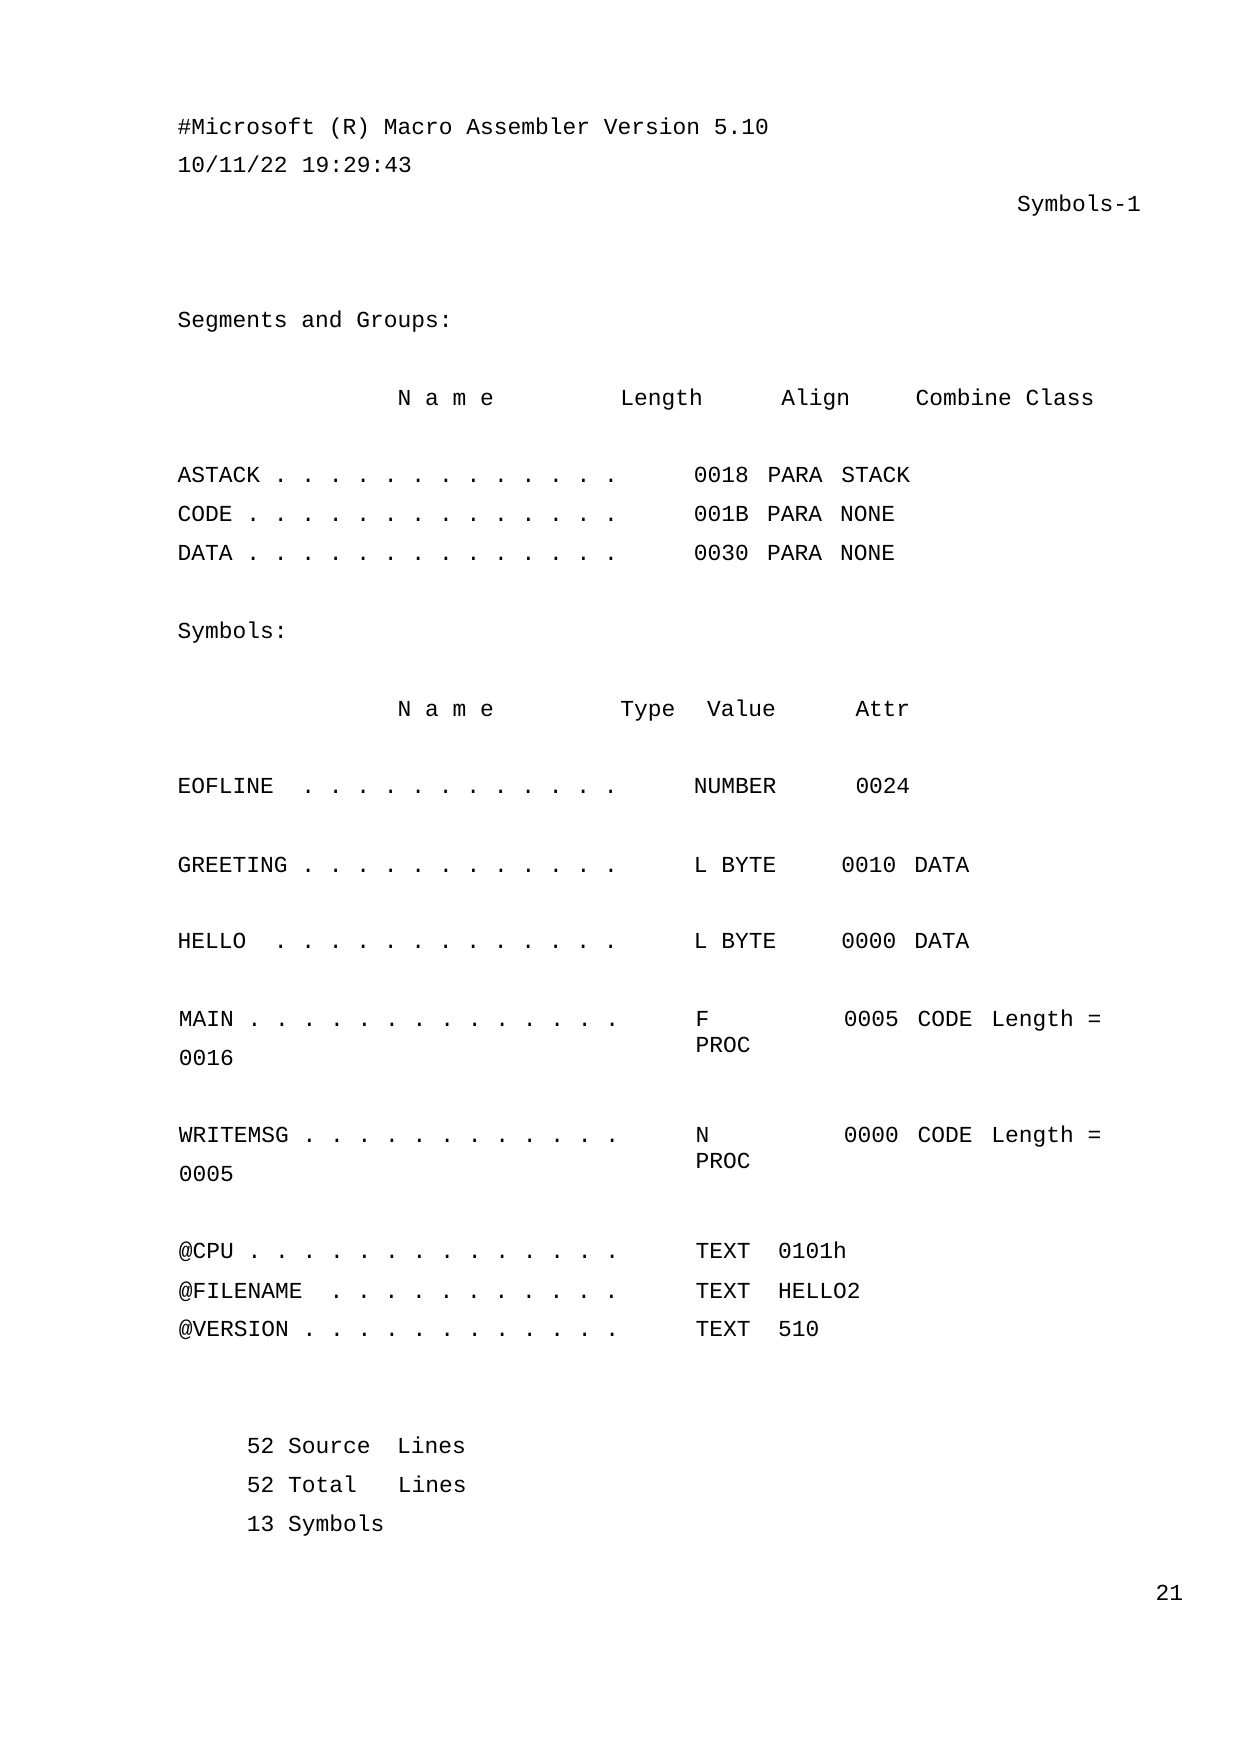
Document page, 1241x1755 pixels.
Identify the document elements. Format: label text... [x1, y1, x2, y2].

text 52 Total Lines [247, 1473, 1163, 1499]
table_cell [982, 1214, 1122, 1272]
text 13 Symbols [247, 1512, 1163, 1538]
table_cell CODE [908, 1098, 982, 1214]
table_cell [982, 1311, 1122, 1343]
table_cell 0000 [777, 1098, 908, 1214]
text 52 Source Lines [247, 1434, 1163, 1460]
text Symbols: [177, 619, 1163, 645]
table_header MAIN . . . . . . . . . . . . . . 0016 [158, 1007, 656, 1098]
table_header CODE [908, 1007, 982, 1098]
table_cell [908, 1273, 982, 1311]
table_cell [908, 1311, 982, 1343]
table_cell TEXT [656, 1273, 777, 1311]
table_cell TEXT [656, 1214, 777, 1272]
text N a m e Length Align Combine Class ASTACK . . . . . . . . . . . . . 0018 PARA STACK [177, 335, 1095, 489]
table_cell Length = [982, 1098, 1122, 1214]
table_cell [908, 1214, 982, 1272]
text Segments and Groups: [177, 308, 1163, 334]
table_header 0005 [777, 1007, 908, 1098]
table_cell [982, 1273, 1122, 1311]
table_cell TEXT [656, 1311, 777, 1343]
text Symbols-1 [1017, 192, 1163, 218]
table_header Length = [982, 1007, 1122, 1098]
table_cell WRITEMSG . . . . . . . . . . . . 0005 [158, 1098, 656, 1214]
table_cell @VERSION . . . . . . . . . . . . [158, 1311, 656, 1343]
table_cell 510 [777, 1311, 908, 1343]
table_cell @FILENAME . . . . . . . . . . . [158, 1273, 656, 1311]
text CODE . . . . . . . . . . . . . . 001B PARA NONE [177, 503, 1163, 528]
text N a m e Type Value Attr EOFLINE . . . . . . . . . . . . NUMBER 0024 [177, 697, 911, 800]
text DATA . . . . . . . . . . . . . . 0030 PARA NONE [177, 541, 1163, 567]
table_cell N PROC [656, 1098, 777, 1214]
text HELLO . . . . . . . . . . . . . L BYTE 0000 DATA [177, 929, 1163, 955]
table_cell 0101h [777, 1214, 908, 1272]
text #Microsoft (R) Macro Assembler Version 5.10 10/11/22 19:29:43 [177, 115, 872, 179]
table_header F PROC [656, 1007, 777, 1098]
table_cell HELLO2 [777, 1273, 908, 1311]
table_cell @CPU . . . . . . . . . . . . . . [158, 1214, 656, 1272]
text GREETING . . . . . . . . . . . . L BYTE 0010 DATA [177, 852, 1163, 877]
